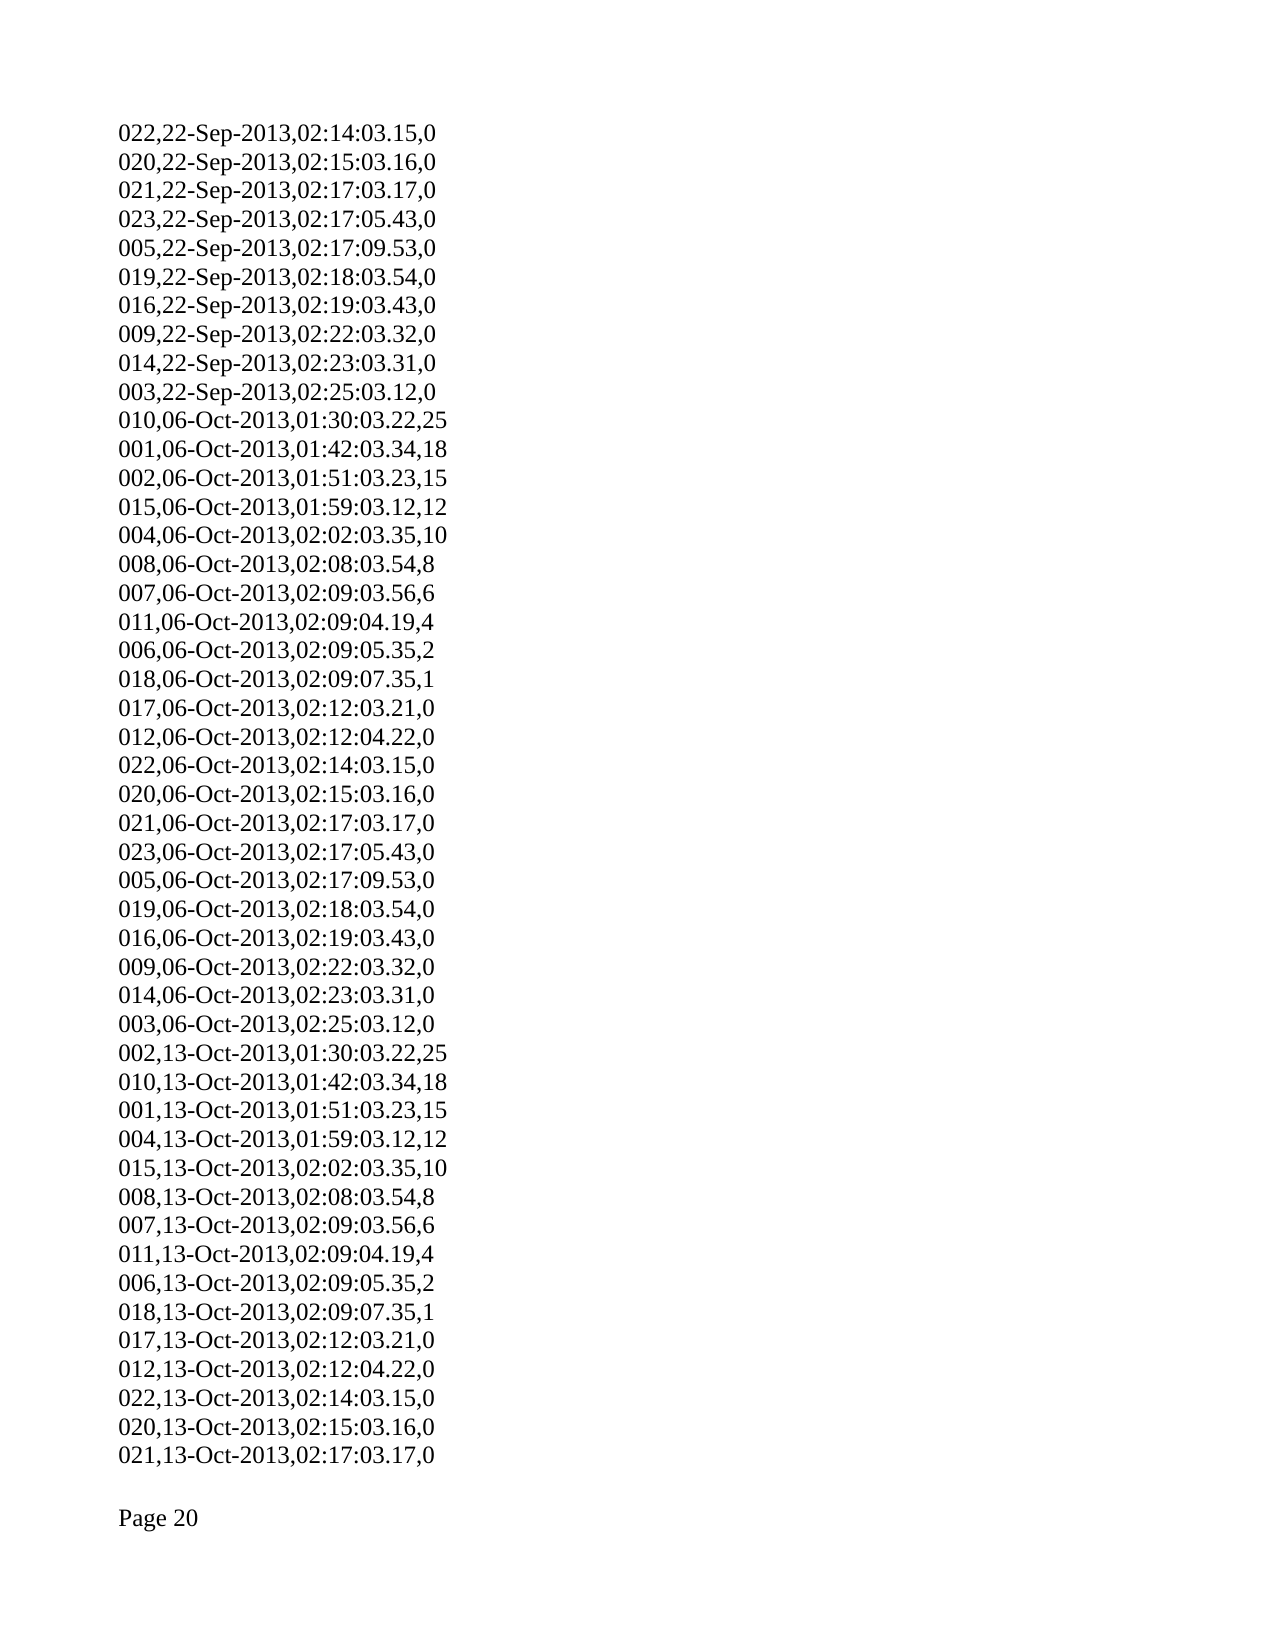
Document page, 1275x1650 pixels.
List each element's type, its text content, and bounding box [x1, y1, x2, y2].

text 007,13-Oct-2013,02:09:03.56,6 [118, 1211, 1157, 1239]
text 015,06-Oct-2013,01:59:03.12,12 [118, 492, 1157, 521]
text 023,06-Oct-2013,02:17:05.43,0 [118, 837, 1157, 866]
text 018,13-Oct-2013,02:09:07.35,1 [118, 1297, 1157, 1326]
text 016,06-Oct-2013,02:19:03.43,0 [118, 923, 1157, 952]
text 009,06-Oct-2013,02:22:03.32,0 [118, 952, 1157, 981]
text 002,13-Oct-2013,01:30:03.22,25 [118, 1038, 1157, 1067]
text 016,22-Sep-2013,02:19:03.43,0 [118, 291, 1157, 319]
text 005,06-Oct-2013,02:17:09.53,0 [118, 866, 1157, 894]
text 004,13-Oct-2013,01:59:03.12,12 [118, 1124, 1157, 1153]
text 021,13-Oct-2013,02:17:03.17,0 [118, 1441, 1157, 1469]
text 004,06-Oct-2013,02:02:03.35,10 [118, 521, 1157, 549]
text 021,06-Oct-2013,02:17:03.17,0 [118, 808, 1157, 837]
text 022,13-Oct-2013,02:14:03.15,0 [118, 1383, 1157, 1412]
text 008,06-Oct-2013,02:08:03.54,8 [118, 549, 1157, 578]
text 017,13-Oct-2013,02:12:03.21,0 [118, 1326, 1157, 1354]
text 006,13-Oct-2013,02:09:05.35,2 [118, 1268, 1157, 1297]
text 017,06-Oct-2013,02:12:03.21,0 [118, 693, 1157, 722]
text 023,22-Sep-2013,02:17:05.43,0 [118, 204, 1157, 233]
text 011,06-Oct-2013,02:09:04.19,4 [118, 607, 1157, 636]
text 008,13-Oct-2013,02:08:03.54,8 [118, 1182, 1157, 1211]
text 020,22-Sep-2013,02:15:03.16,0 [118, 147, 1157, 176]
text 022,06-Oct-2013,02:14:03.15,0 [118, 751, 1157, 779]
text 014,22-Sep-2013,02:23:03.31,0 [118, 348, 1157, 377]
text 003,06-Oct-2013,02:25:03.12,0 [118, 1009, 1157, 1038]
text 012,13-Oct-2013,02:12:04.22,0 [118, 1354, 1157, 1383]
text 018,06-Oct-2013,02:09:07.35,1 [118, 664, 1157, 693]
text 006,06-Oct-2013,02:09:05.35,2 [118, 636, 1157, 664]
text 014,06-Oct-2013,02:23:03.31,0 [118, 981, 1157, 1009]
text 001,13-Oct-2013,01:51:03.23,15 [118, 1096, 1157, 1124]
text 019,06-Oct-2013,02:18:03.54,0 [118, 894, 1157, 923]
text 002,06-Oct-2013,01:51:03.23,15 [118, 463, 1157, 492]
text 020,13-Oct-2013,02:15:03.16,0 [118, 1412, 1157, 1441]
text 015,13-Oct-2013,02:02:03.35,10 [118, 1153, 1157, 1182]
text 007,06-Oct-2013,02:09:03.56,6 [118, 578, 1157, 607]
text 019,22-Sep-2013,02:18:03.54,0 [118, 262, 1157, 291]
text 005,22-Sep-2013,02:17:09.53,0 [118, 233, 1157, 262]
text 009,22-Sep-2013,02:22:03.32,0 [118, 319, 1157, 348]
text 010,13-Oct-2013,01:42:03.34,18 [118, 1067, 1157, 1096]
text 020,06-Oct-2013,02:15:03.16,0 [118, 779, 1157, 808]
text 011,13-Oct-2013,02:09:04.19,4 [118, 1239, 1157, 1268]
text 012,06-Oct-2013,02:12:04.22,0 [118, 722, 1157, 751]
text 021,22-Sep-2013,02:17:03.17,0 [118, 176, 1157, 204]
text 022,22-Sep-2013,02:14:03.15,0 [118, 118, 1157, 147]
text 001,06-Oct-2013,01:42:03.34,18 [118, 434, 1157, 463]
text 010,06-Oct-2013,01:30:03.22,25 [118, 406, 1157, 434]
text 003,22-Sep-2013,02:25:03.12,0 [118, 377, 1157, 406]
